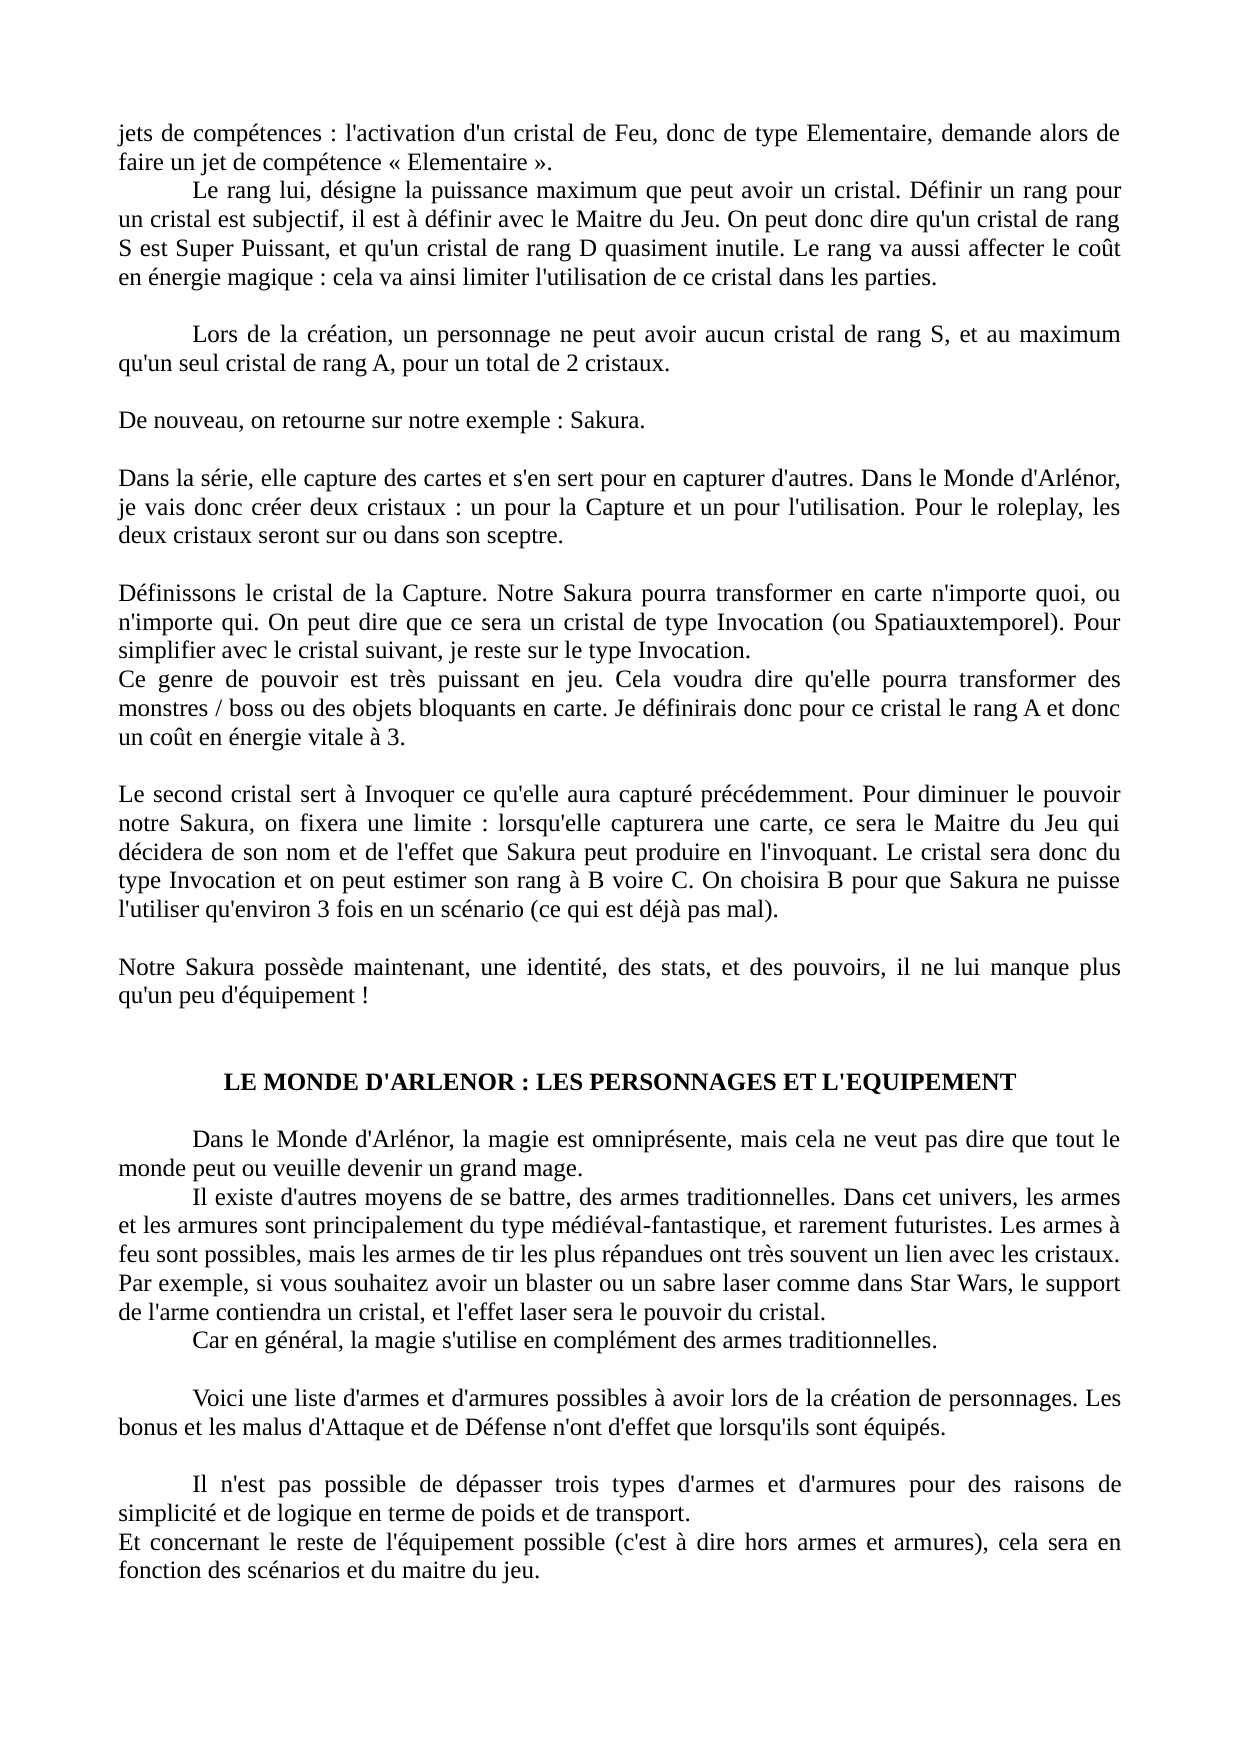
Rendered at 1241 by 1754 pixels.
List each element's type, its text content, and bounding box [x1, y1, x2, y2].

text Car en général, la magie s'utilise en complément des armes traditionnelles. [118, 1326, 1122, 1354]
text Ce genre de pouvoir est très puissant en jeu. Cela voudra dire qu'elle pourra transformer des monstres / boss ou des objets bloquants en carte. Je définirais donc pour ce cristal le rang A et donc un coût en énergie vitale à 3. [118, 664, 1122, 751]
text Il existe d'autres moyens de se battre, des armes traditionnelles. Dans cet univers, les armes et les armures sont principalement du type médiéval-fantastique, et rarement futuristes. Les armes à feu sont possibles, mais les armes de tir les plus répandues ont très souvent un lien avec les cristaux. Par exemple, si vous souhaitez avoir un blaster ou un sabre laser comme dans Star Wars, le support de l'arme contiendra un cristal, et l'effet laser sera le pouvoir du cristal. [118, 1182, 1122, 1326]
text De nouveau, on retourne sur notre exemple : Sakura. [118, 406, 1122, 434]
text Notre Sakura possède maintenant, une identité, des stats, et des pouvoirs, il ne lui manque plus qu'un peu d'équipement ! [118, 952, 1122, 1009]
text Dans la série, elle capture des cartes et s'en sert pour en capturer d'autres. Dans le Monde d'Arlénor, je vais donc créer deux cristaux : un pour la Capture et un pour l'utilisation. Pour le roleplay, les deux cristaux seront sur ou dans son sceptre. [118, 463, 1122, 549]
text Il n'est pas possible de dépasser trois types d'armes et d'armures pour des raisons de simplicité et de logique en terme de poids et de transport. [118, 1469, 1122, 1527]
text jets de compétences : l'activation d'un cristal de Feu, donc de type Elementaire, demande alors de faire un jet de compétence « Elementaire ». [118, 118, 1122, 176]
text Le second cristal sert à Invoquer ce qu'elle aura capturé précédemment. Pour diminuer le pouvoir notre Sakura, on fixera une limite : lorsqu'elle capturera une carte, ce sera le Maitre du Jeu qui décidera de son nom et de l'effet que Sakura peut produire en l'invoquant. Le cristal sera donc du type Invocation et on peut estimer son rang à B voire C. On choisira B pour que Sakura ne puisse l'utiliser qu'environ 3 fois en un scénario (ce qui est déjà pas mal). [118, 779, 1122, 923]
text Lors de la création, un personnage ne peut avoir aucun cristal de rang S, et au maximum qu'un seul cristal de rang A, pour un total de 2 cristaux. [118, 319, 1122, 377]
text Le rang lui, désigne la puissance maximum que peut avoir un cristal. Définir un rang pour un cristal est subjectif, il est à définir avec le Maitre du Jeu. On peut donc dire qu'un cristal de rang S est Super Puissant, et qu'un cristal de rang D quasiment inutile. Le rang va aussi affecter le coût en énergie magique : cela va ainsi limiter l'utilisation de ce cristal dans les parties. [118, 176, 1122, 291]
text LE MONDE D'ARLENOR : LES PERSONNAGES ET L'EQUIPEMENT [118, 1067, 1122, 1096]
text Dans le Monde d'Arlénor, la magie est omniprésente, mais cela ne veut pas dire que tout le monde peut ou veuille devenir un grand mage. [118, 1124, 1122, 1182]
text Définissons le cristal de la Capture. Notre Sakura pourra transformer en carte n'importe quoi, ou n'importe qui. On peut dire que ce sera un cristal de type Invocation (ou Spatiauxtemporel). Pour simplifier avec le cristal suivant, je reste sur le type Invocation. [118, 578, 1122, 664]
text Voici une liste d'armes et d'armures possibles à avoir lors de la création de personnages. Les bonus et les malus d'Attaque et de Défense n'ont d'effet que lorsqu'ils sont équipés. [118, 1383, 1122, 1441]
text Et concernant le reste de l'équipement possible (c'est à dire hors armes et armures), cela sera en fonction des scénarios et du maitre du jeu. [118, 1527, 1122, 1584]
